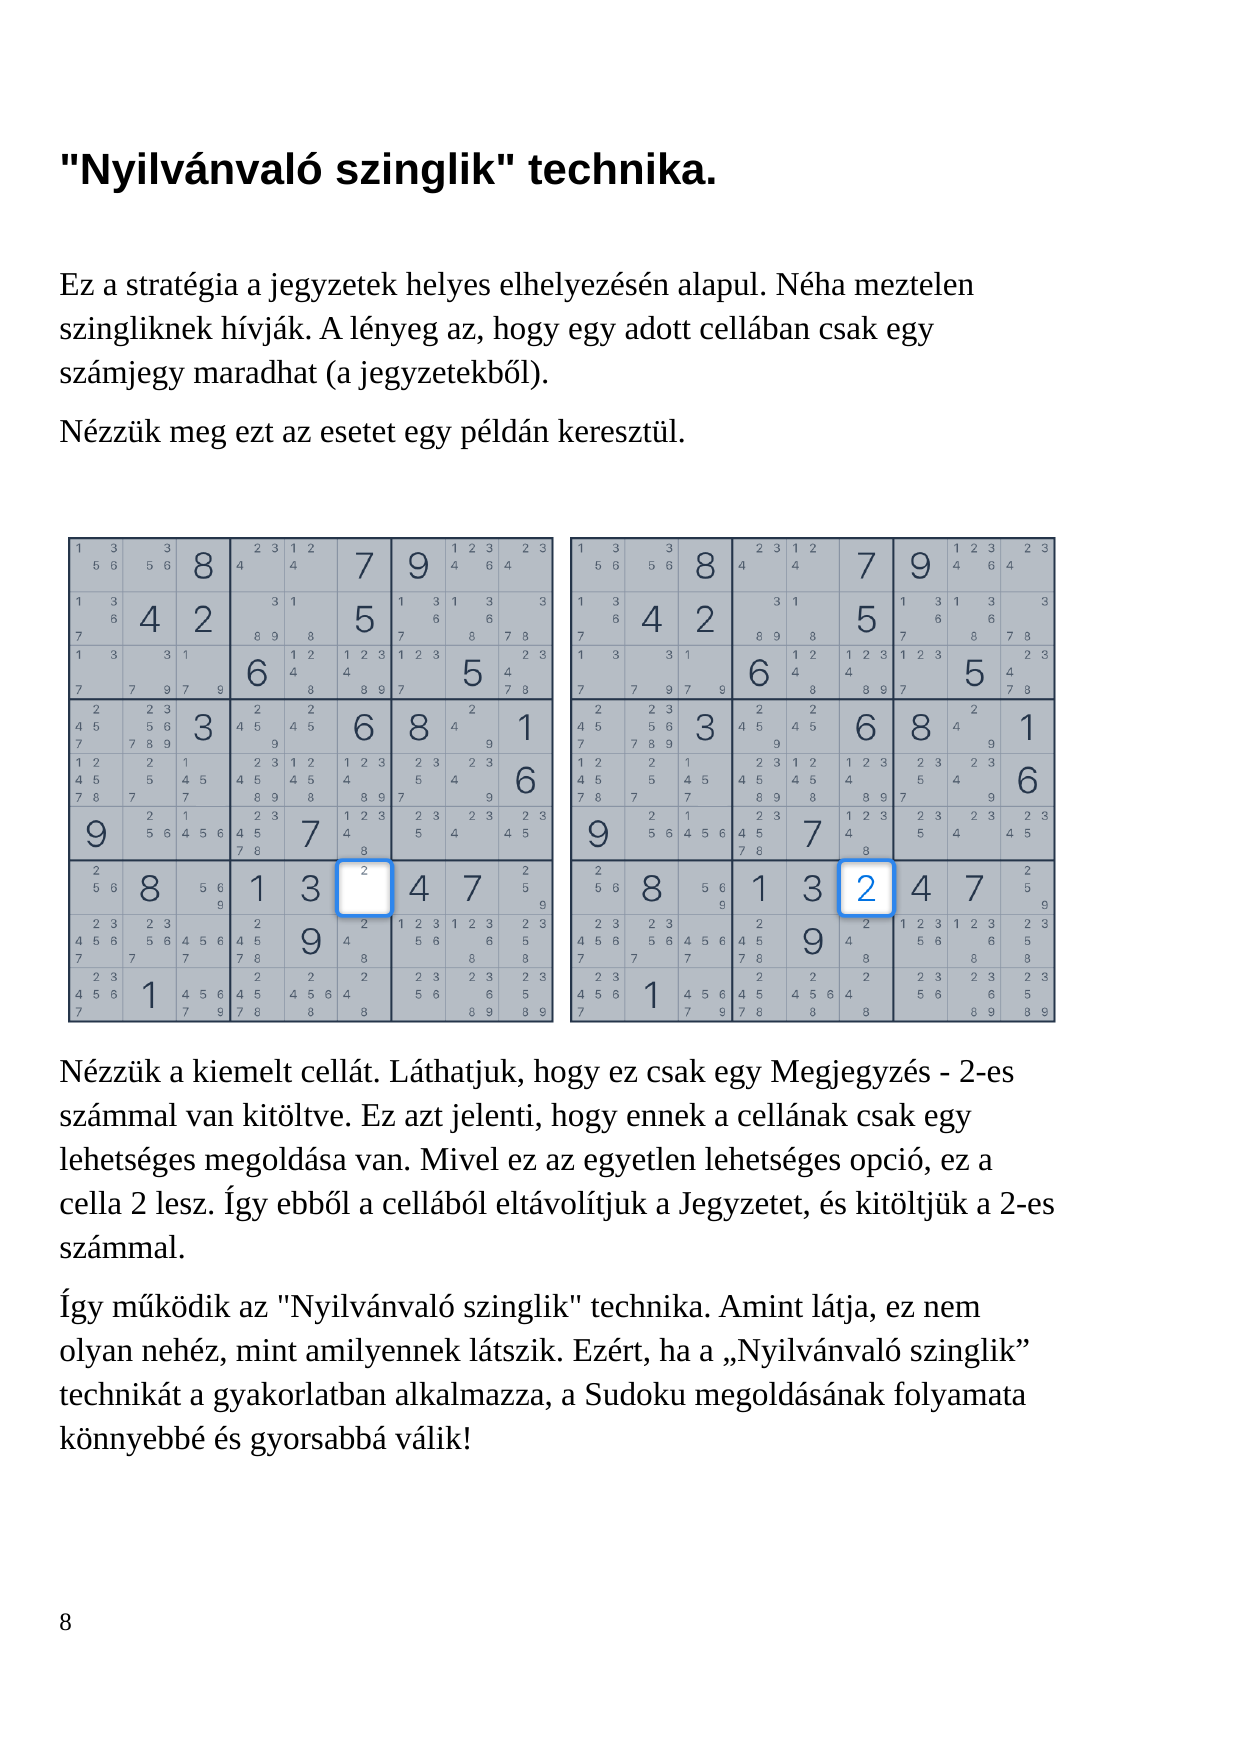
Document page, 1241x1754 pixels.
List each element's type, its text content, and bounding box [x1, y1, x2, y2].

subtitle "Nyilvánvaló szinglik" technika. [59, 143, 1063, 193]
picture [59, 528, 1063, 1031]
text Nézzük meg ezt az esetet egy példán keresztül. [59, 411, 1063, 450]
text Ez a stratégia a jegyzetek helyes elhelyezésén alapul. Néha meztelen szingliknek hívják. A lényeg az, hogy egy adott cellában csak egy számjegy maradhat (a jegyzetekből). [59, 264, 1063, 391]
text Nézzük a kiemelt cellát. Láthatjuk, hogy ez csak egy Megjegyzés - 2-es számmal van kitöltve. Ez azt jelenti, hogy ennek a cellának csak egy lehetséges megoldása van. Mivel ez az egyetlen lehetséges opció, ez a cella 2 lesz. Így ebből a cellából eltávolítjuk a Jegyzetet, és kitöltjük a 2-es számmal. [59, 1051, 1063, 1266]
text Így működik az "Nyilvánvaló szinglik" technika. Amint látja, ez nem olyan nehéz, mint amilyennek látszik. Ezért, ha a „Nyilvánvaló szinglik” technikát a gyakorlatban alkalmazza, a Sudoku megoldásának folyamata könnyebbé és gyorsabbá válik! [59, 1286, 1063, 1456]
